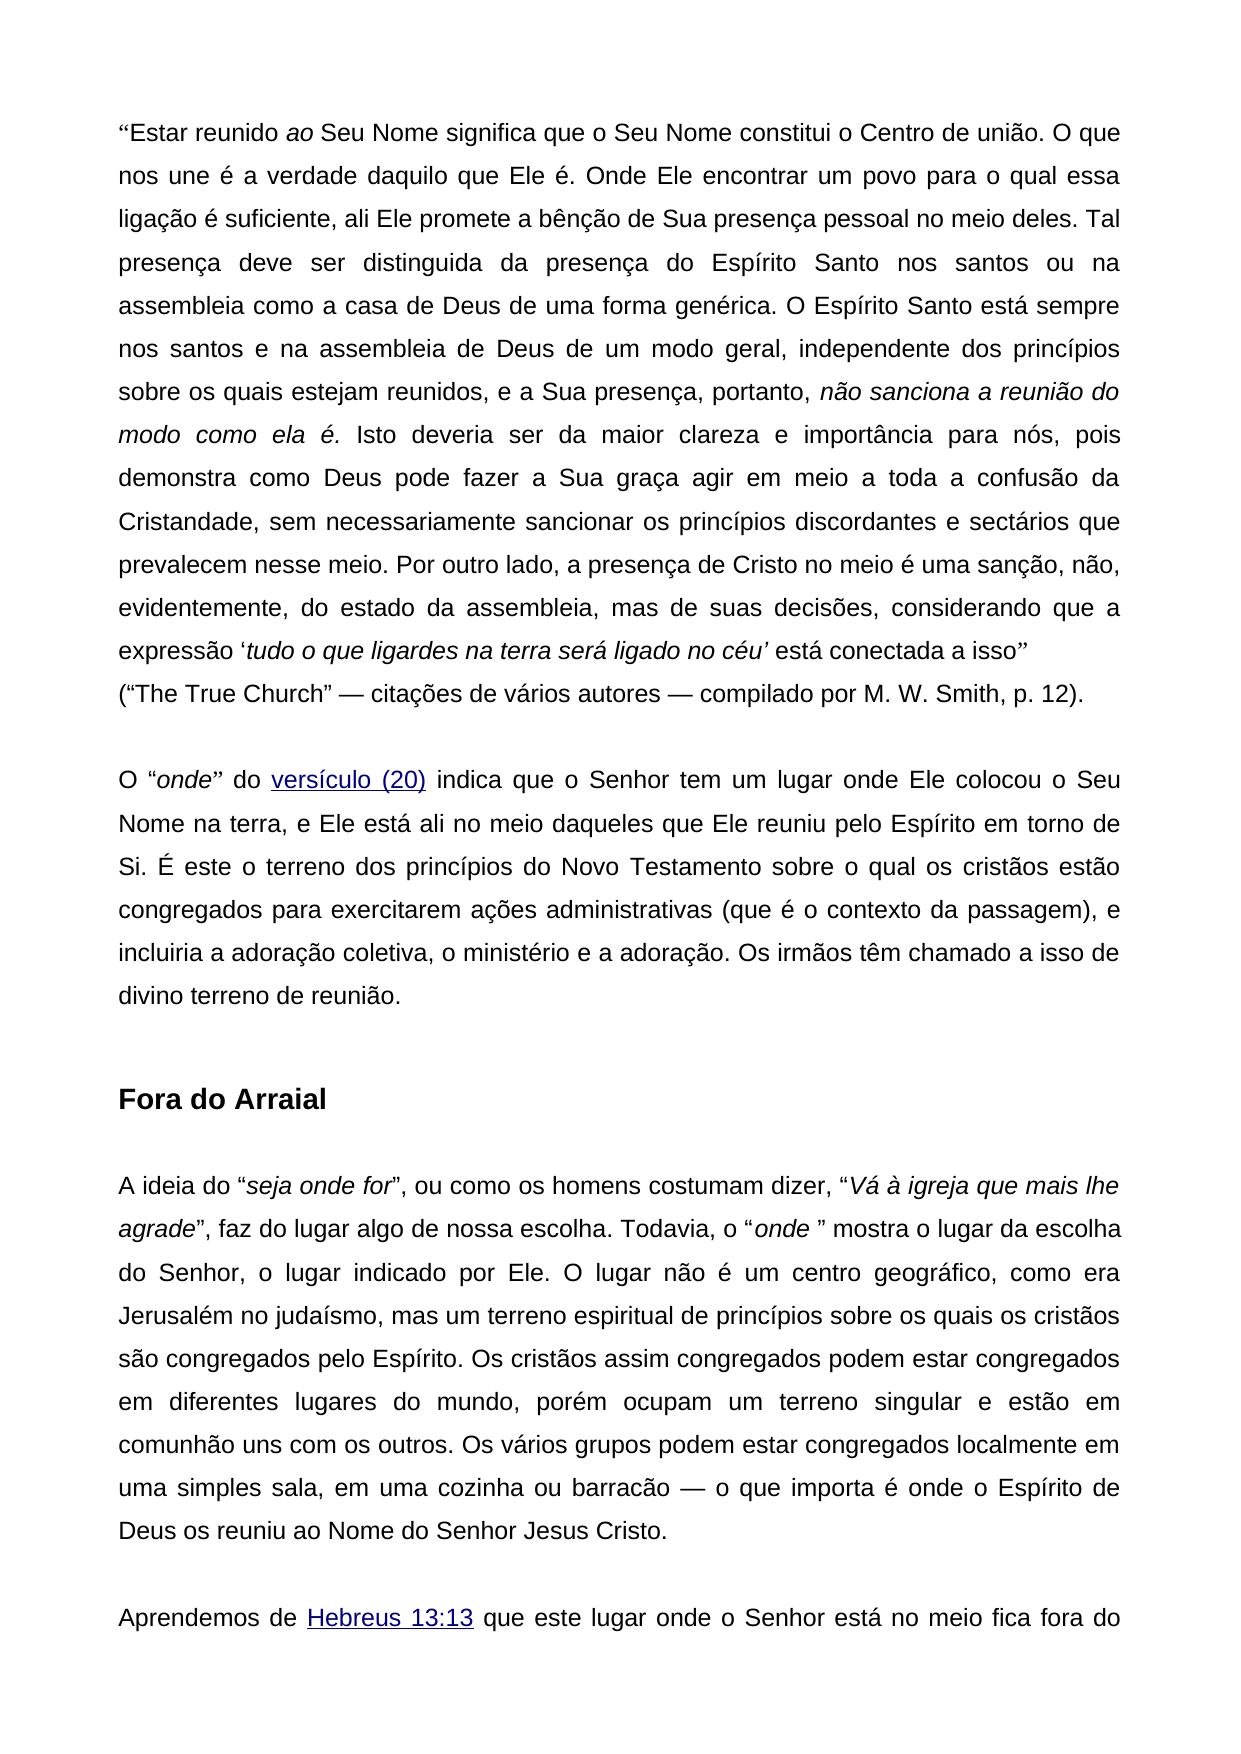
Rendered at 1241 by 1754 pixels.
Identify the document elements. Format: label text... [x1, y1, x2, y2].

text A ideia do “seja onde for”, ou como os homens costumam dizer, “Vá à igreja que mais lhe agrade”, faz do lugar algo de nossa escolha. Todavia, o “onde ” mostra o lugar da escolha do Senhor, o lugar indicado por Ele. O lugar não é um centro geográfico, como era Jerusalém no judaísmo, mas um terreno espiritual de princípios sobre os quais os cristãos são congregados pelo Espírito. Os cristãos assim congregados podem estar congregados em diferentes lugares do mundo, porém ocupam um terreno singular e estão em comunhão uns com os outros. Os vários grupos podem estar congregados localmente em uma simples sala, em uma cozinha ou barracão — o que importa é onde o Espírito de Deus os reuniu ao Nome do Senhor Jesus Cristo. [118, 1171, 1122, 1545]
text O “onde” do versículo (20) indica que o Senhor tem um lugar onde Ele colocou o Seu Nome na terra, e Ele está ali no meio daqueles que Ele reuniu pelo Espírito em torno de Si. É este o terreno dos princípios do Novo Testamento sobre o qual os cristãos estão congregados para exercitarem ações administrativas (que é o contexto da passagem), e incluiria a adoração coletiva, o ministério e a adoração. Os irmãos têm chamado a isso de divino terreno de reunião. [118, 765, 1122, 1010]
text “Estar reunido ao Seu Nome significa que o Seu Nome constitui o Centro de união. O que nos une é a verdade daquilo que Ele é. Onde Ele encontrar um povo para o qual essa ligação é suficiente, ali Ele promete a bênção de Sua presença pessoal no meio deles. Tal presença deve ser distinguida da presença do Espírito Santo nos santos ou na assembleia como a casa de Deus de uma forma genérica. O Espírito Santo está sempre nos santos e na assembleia de Deus de um modo geral, independente dos princípios sobre os quais estejam reunidos, e a Sua presença, portanto, não sanciona a reunião do modo como ela é. Isto deveria ser da maior clareza e importância para nós, pois demonstra como Deus pode fazer a Sua graça agir em meio a toda a confusão da Cristandade, sem necessariamente sancionar os princípios discordantes e sectários que prevalecem nesse meio. Por outro lado, a presença de Cristo no meio é uma sanção, não, evidentemente, do estado da assembleia, mas de suas decisões, considerando que a expressão ‘tudo o que ligardes na terra será ligado no céu’ está conectada a isso” [118, 118, 1122, 665]
text Aprendemos de Hebreus 13:13 que este lugar onde o Senhor está no meio fica fora do [118, 1602, 1122, 1631]
text (“The True Church” — citações de vários autores — compilado por M. W. Smith, p. 12). [118, 679, 1122, 708]
subtitle Fora do Arraial [118, 1082, 1122, 1116]
